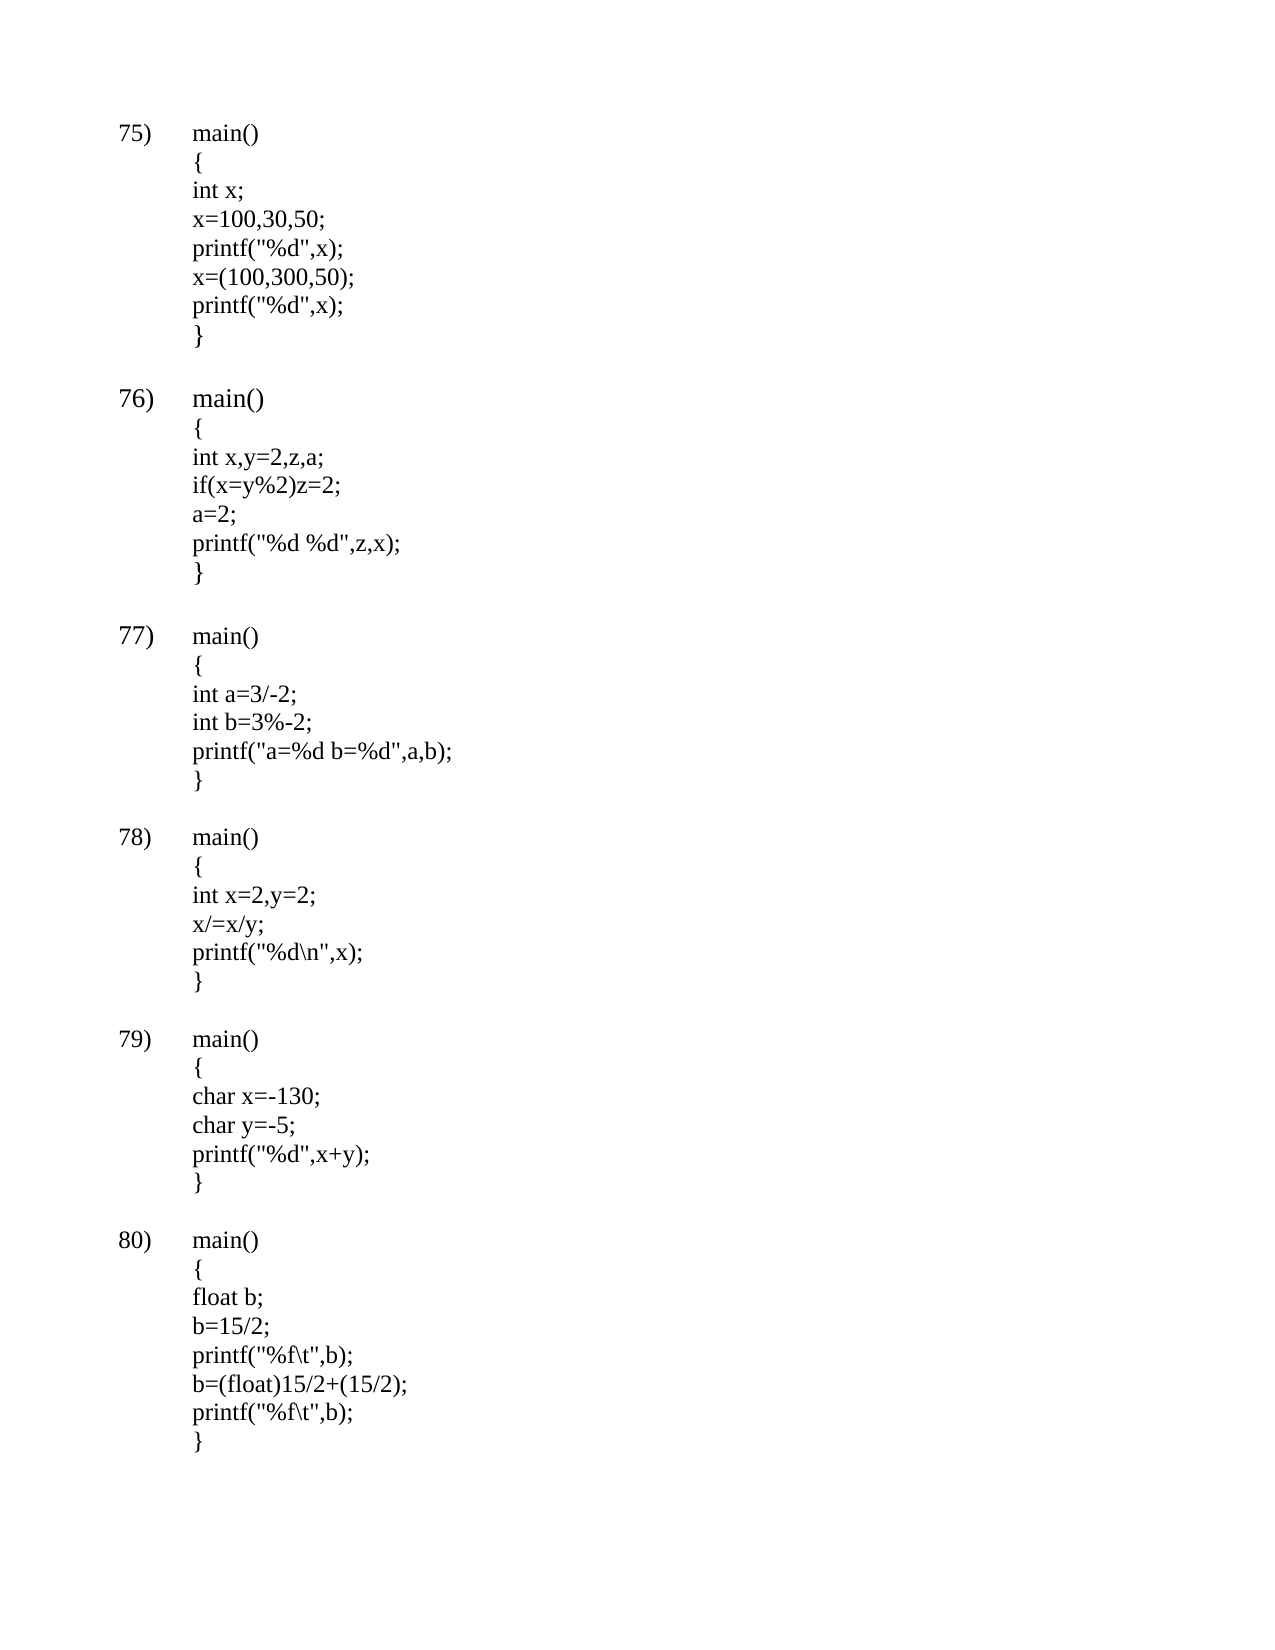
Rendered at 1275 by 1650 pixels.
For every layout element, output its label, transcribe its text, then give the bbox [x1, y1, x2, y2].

text int x; [118, 176, 1157, 204]
text printf("%d %d",z,x); [118, 528, 1157, 557]
text printf("%d",x+y); [118, 1139, 1157, 1167]
text float b; [118, 1282, 1157, 1311]
text int a=3/-2; [118, 679, 1157, 707]
text b=(float)15/2+(15/2); [118, 1369, 1157, 1397]
text 76) main() [118, 382, 1157, 413]
text int x=2,y=2; [118, 880, 1157, 909]
text { [118, 1052, 1157, 1081]
text 78) main() [118, 822, 1157, 851]
text x=(100,300,50); [118, 262, 1157, 291]
text } [118, 1426, 1157, 1455]
text printf("%d",x); [118, 233, 1157, 262]
text } [118, 319, 1157, 351]
text } [118, 966, 1157, 995]
text 80) main() [118, 1225, 1157, 1254]
text 77) main() [118, 619, 1157, 650]
text 75) main() [118, 118, 1157, 147]
text int x,y=2,z,a; [118, 442, 1157, 470]
text { [118, 413, 1157, 442]
text char y=-5; [118, 1110, 1157, 1139]
text } [118, 557, 1157, 588]
text printf("%f\t",b); [118, 1397, 1157, 1426]
text char x=-130; [118, 1081, 1157, 1110]
text } [118, 765, 1157, 794]
text { [118, 1254, 1157, 1282]
text if(x=y%2)z=2; [118, 470, 1157, 499]
text 79) main() [118, 1024, 1157, 1052]
text printf("%d\n",x); [118, 937, 1157, 966]
text int b=3%-2; [118, 707, 1157, 736]
text { [118, 650, 1157, 679]
text { [118, 147, 1157, 176]
text b=15/2; [118, 1311, 1157, 1340]
text printf("a=%d b=%d",a,b); [118, 736, 1157, 765]
text x=100,30,50; [118, 204, 1157, 233]
text printf("%d",x); [118, 291, 1157, 319]
text { [118, 851, 1157, 880]
text } [118, 1167, 1157, 1196]
text x/=x/y; [118, 909, 1157, 937]
text printf("%f\t",b); [118, 1340, 1157, 1369]
text a=2; [118, 499, 1157, 528]
